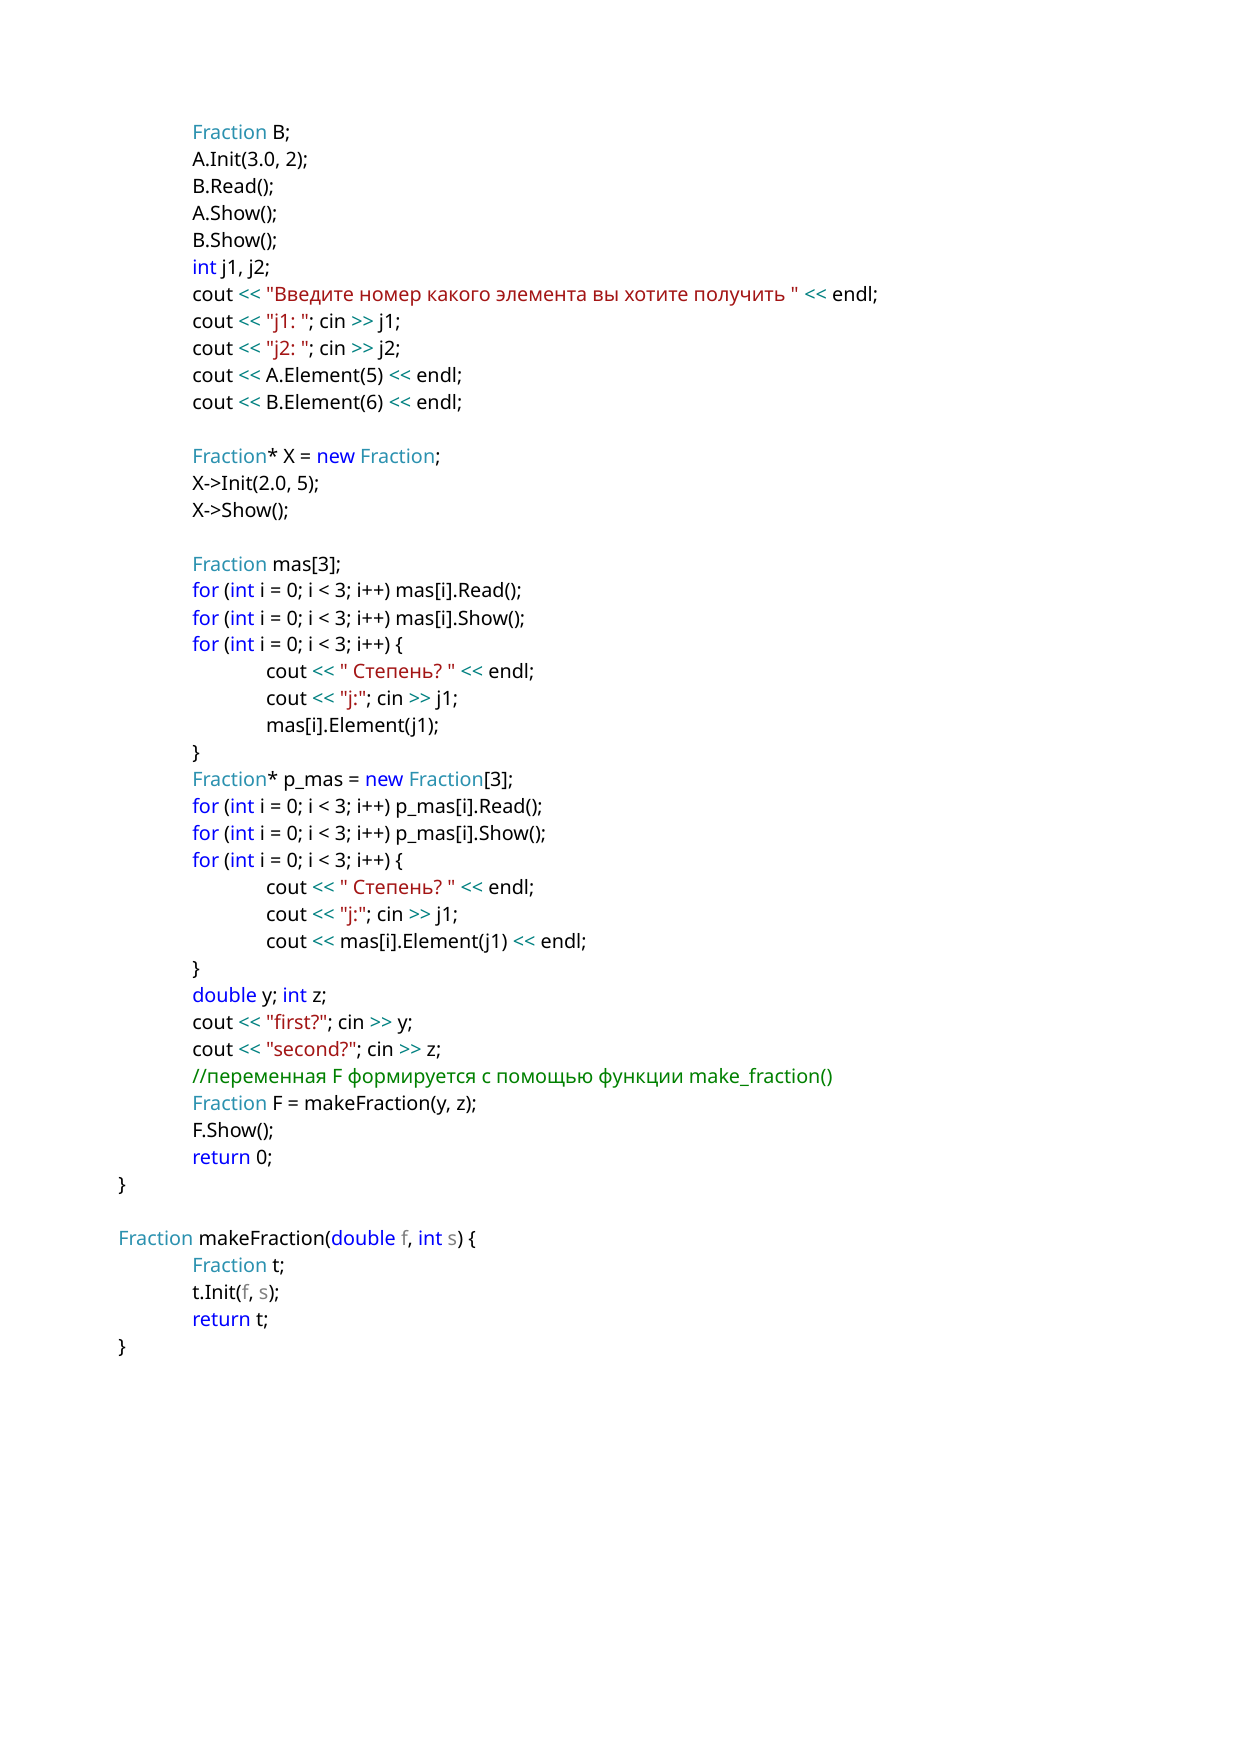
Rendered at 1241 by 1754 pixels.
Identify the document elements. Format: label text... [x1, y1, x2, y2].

text } [118, 1170, 1122, 1197]
text Fraction B; [118, 118, 1122, 145]
text cout << " Степень? " << endl; [118, 873, 1122, 901]
text cout << "j:"; cin >> j1; [118, 685, 1122, 712]
text Fraction* p_mas = new Fraction[3]; [118, 766, 1122, 793]
text cout << " Степень? " << endl; [118, 658, 1122, 685]
text for (int i = 0; i < 3; i++) { [118, 847, 1122, 873]
text for (int i = 0; i < 3; i++) mas[i].Read(); [118, 577, 1122, 604]
text Fraction t; [118, 1251, 1122, 1278]
text A.Init(3.0, 2); [118, 145, 1122, 172]
text int j1, j2; [118, 253, 1122, 280]
text B.Read(); [118, 172, 1122, 199]
text Fraction makeFraction(double f, int s) { [118, 1224, 1122, 1251]
text cout << A.Element(5) << endl; [118, 361, 1122, 388]
text for (int i = 0; i < 3; i++) p_mas[i].Show(); [118, 819, 1122, 847]
text cout << "j2: "; cin >> j2; [118, 334, 1122, 361]
text F.Show(); [118, 1116, 1122, 1143]
text Fraction F = makeFraction(y, z); [118, 1089, 1122, 1116]
text for (int i = 0; i < 3; i++) { [118, 631, 1122, 658]
text cout << "j1: "; cin >> j1; [118, 307, 1122, 334]
text cout << B.Element(6) << endl; [118, 388, 1122, 415]
text A.Show(); [118, 199, 1122, 226]
text } [118, 1332, 1122, 1359]
text for (int i = 0; i < 3; i++) p_mas[i].Read(); [118, 793, 1122, 819]
text } [118, 954, 1122, 981]
text cout << "Введите номер какого элемента вы хотите получить " << endl; [118, 280, 1122, 307]
text Fraction mas[3]; [118, 550, 1122, 577]
text for (int i = 0; i < 3; i++) mas[i].Show(); [118, 604, 1122, 631]
text } [118, 739, 1122, 766]
text //переменная F формируется с помощью функции make_fraction() [118, 1062, 1122, 1089]
text B.Show(); [118, 226, 1122, 253]
text return 0; [118, 1143, 1122, 1170]
text cout << "first?"; cin >> y; [118, 1008, 1122, 1035]
text Fraction* X = new Fraction; [118, 442, 1122, 469]
text X->Show(); [118, 496, 1122, 523]
text return t; [118, 1305, 1122, 1332]
text double y; int z; [118, 981, 1122, 1008]
text cout << mas[i].Element(j1) << endl; [118, 927, 1122, 954]
text mas[i].Element(j1); [118, 712, 1122, 739]
text t.Init(f, s); [118, 1278, 1122, 1305]
text cout << "j:"; cin >> j1; [118, 901, 1122, 927]
text X->Init(2.0, 5); [118, 469, 1122, 496]
text cout << "second?"; cin >> z; [118, 1035, 1122, 1062]
